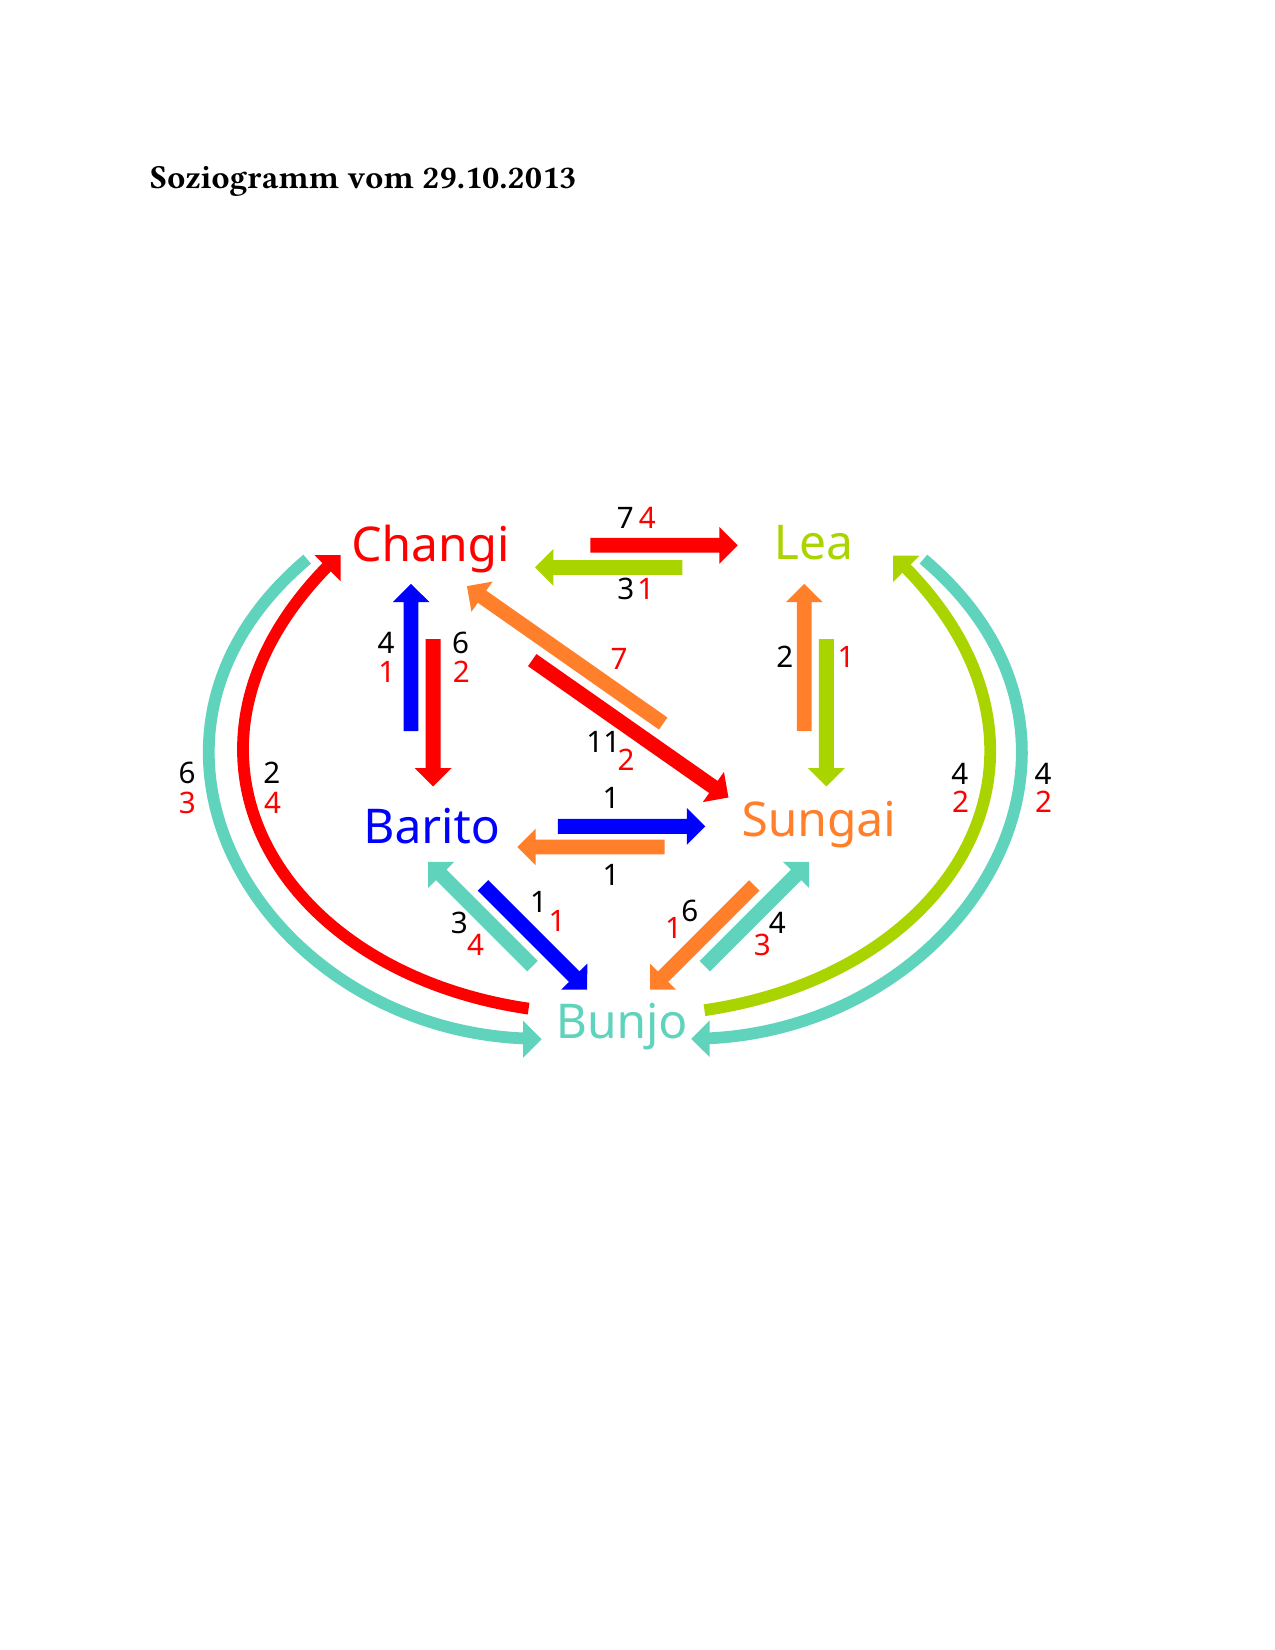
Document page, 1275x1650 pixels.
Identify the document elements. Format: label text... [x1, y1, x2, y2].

text Soziogramm vom 29.10.2013 [150, 159, 1125, 197]
